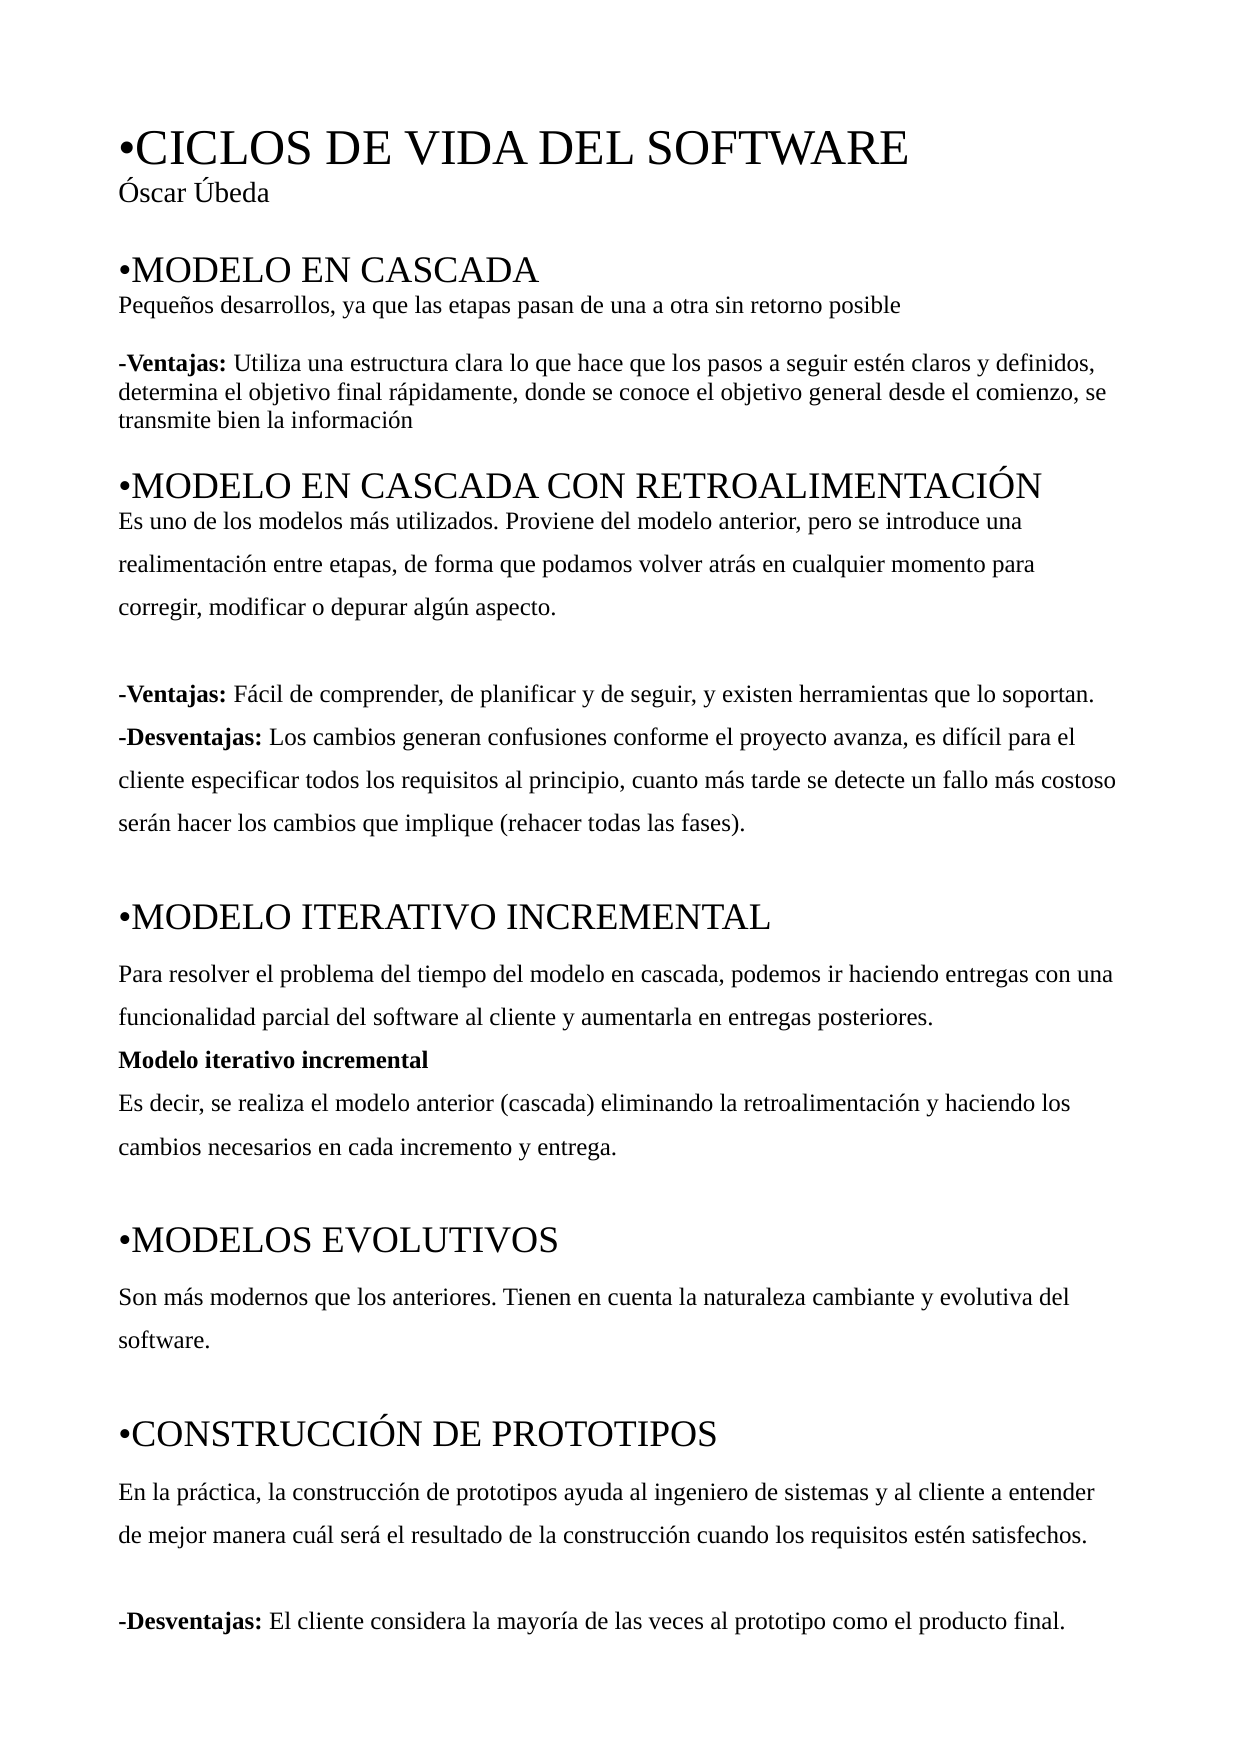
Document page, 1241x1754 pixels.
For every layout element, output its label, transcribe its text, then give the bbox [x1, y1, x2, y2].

text Modelo iterativo incremental [118, 1045, 1122, 1074]
text •CICLOS DE VIDA DEL SOFTWARE [118, 118, 1122, 176]
text Son más modernos que los anteriores. Tienen en cuenta la naturaleza cambiante y evolutiva del software. [118, 1282, 1122, 1354]
text -Desventajas: El cliente considera la mayoría de las veces al prototipo como el producto final. [118, 1606, 1122, 1635]
text Pequeños desarrollos, ya que las etapas pasan de una a otra sin retorno posible [118, 291, 1122, 319]
text •MODELO ITERATIVO INCREMENTAL [118, 894, 1122, 937]
text Es decir, se realiza el modelo anterior (cascada) eliminando la retroalimentación y haciendo los cambios necesarios en cada incremento y entrega. [118, 1088, 1122, 1160]
text -Ventajas: Utiliza una estructura clara lo que hace que los pasos a seguir estén claros y definidos, determina el objetivo final rápidamente, donde se conoce el objetivo general desde el comienzo, se transmite bien la información [118, 348, 1122, 434]
text Para resolver el problema del tiempo del modelo en cascada, podemos ir haciendo entregas con una funcionalidad parcial del software al cliente y aumentarla en entregas posteriores. [118, 959, 1122, 1031]
text •MODELOS EVOLUTIVOS [118, 1218, 1122, 1261]
text -Ventajas: Fácil de comprender, de planificar y de seguir, y existen herramientas que lo soportan. [118, 679, 1122, 707]
text •MODELO EN CASCADA CON RETROALIMENTACIÓN [118, 463, 1122, 506]
text •CONSTRUCCIÓN DE PROTOTIPOS [118, 1412, 1122, 1455]
text En la práctica, la construcción de prototipos ayuda al ingeniero de sistemas y al cliente a entender de mejor manera cuál será el resultado de la construcción cuando los requisitos estén satisfechos. [118, 1477, 1122, 1548]
text -Desventajas: Los cambios generan confusiones conforme el proyecto avanza, es difícil para el cliente especificar todos los requisitos al principio, cuanto más tarde se detecte un fallo más costoso serán hacer los cambios que implique (rehacer todas las fases). [118, 722, 1122, 837]
text Óscar Úbeda [118, 176, 1122, 209]
text •MODELO EN CASCADA [118, 247, 1122, 291]
text Es uno de los modelos más utilizados. Proviene del modelo anterior, pero se introduce una realimentación entre etapas, de forma que podamos volver atrás en cualquier momento para corregir, modificar o depurar algún aspecto. [118, 506, 1122, 621]
